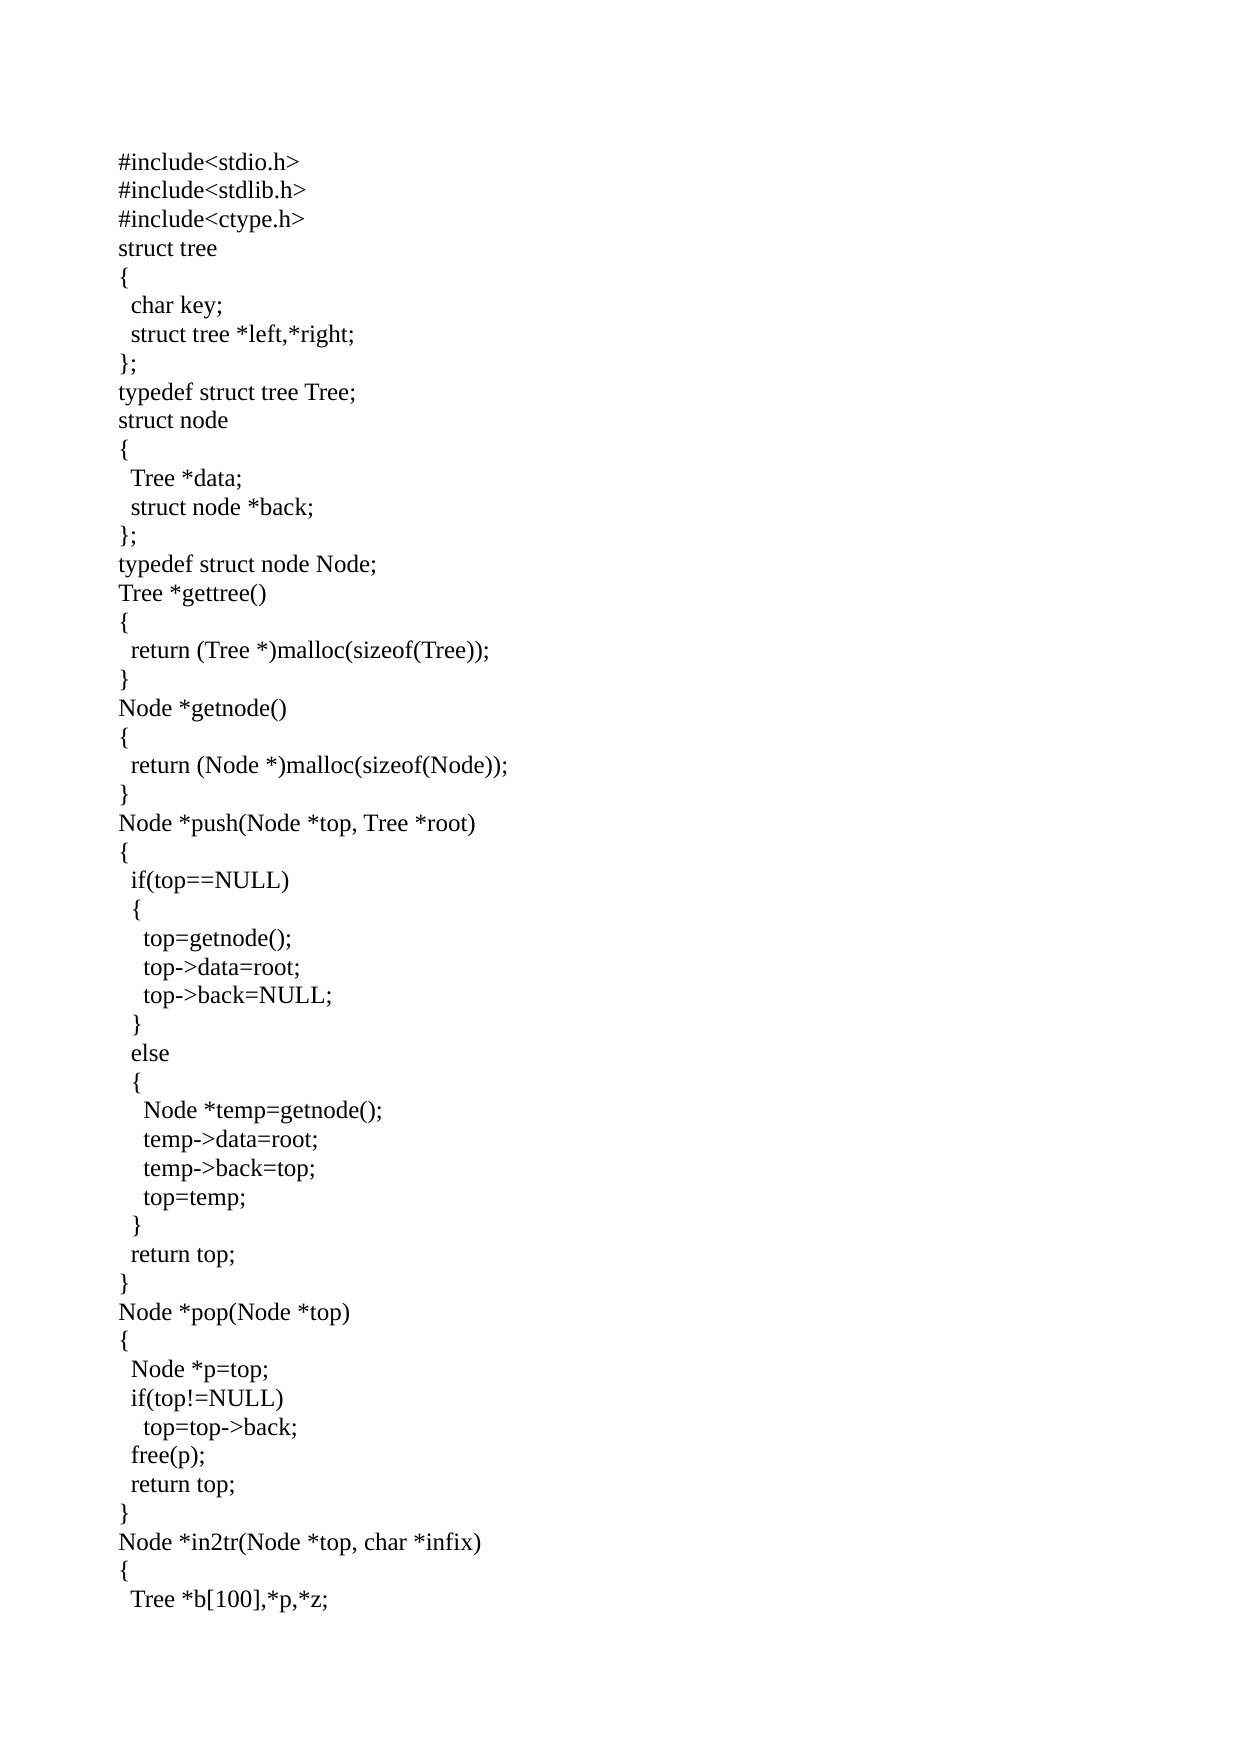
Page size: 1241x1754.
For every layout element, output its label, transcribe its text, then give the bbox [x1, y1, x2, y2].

text Node *getnode() [118, 693, 1122, 722]
text } [118, 1498, 1122, 1527]
text }; [118, 348, 1122, 377]
text Tree *data; [118, 463, 1122, 492]
text { [118, 262, 1122, 291]
text Node *in2tr(Node *top, char *infix) [118, 1527, 1122, 1556]
text { [118, 607, 1122, 636]
text #include<stdlib.h> [118, 176, 1122, 204]
text return (Tree *)malloc(sizeof(Tree)); [118, 636, 1122, 664]
text } [118, 1268, 1122, 1297]
text top->data=root; [118, 952, 1122, 981]
text top=top->back; [118, 1412, 1122, 1441]
text Tree *gettree() [118, 578, 1122, 607]
text { [118, 722, 1122, 751]
text Node *pop(Node *top) [118, 1297, 1122, 1326]
text return top; [118, 1469, 1122, 1498]
text #include<ctype.h> [118, 204, 1122, 233]
text typedef struct node Node; [118, 549, 1122, 578]
text }; [118, 521, 1122, 549]
text { [118, 894, 1122, 923]
text { [118, 434, 1122, 463]
text top=getnode(); [118, 923, 1122, 952]
text struct node *back; [118, 492, 1122, 521]
text { [118, 1556, 1122, 1584]
text typedef struct tree Tree; [118, 377, 1122, 406]
text else [118, 1038, 1122, 1067]
text top=temp; [118, 1182, 1122, 1211]
text { [118, 837, 1122, 866]
text return top; [118, 1239, 1122, 1268]
text char key; [118, 291, 1122, 319]
text if(top==NULL) [118, 866, 1122, 894]
text if(top!=NULL) [118, 1383, 1122, 1412]
text } [118, 1009, 1122, 1038]
text Node *p=top; [118, 1354, 1122, 1383]
text struct tree [118, 233, 1122, 262]
text temp->back=top; [118, 1153, 1122, 1182]
text struct tree *left,*right; [118, 319, 1122, 348]
text struct node [118, 406, 1122, 434]
text temp->data=root; [118, 1124, 1122, 1153]
text } [118, 664, 1122, 693]
text } [118, 779, 1122, 808]
text #include<stdio.h> [118, 147, 1122, 176]
text return (Node *)malloc(sizeof(Node)); [118, 751, 1122, 779]
text { [118, 1326, 1122, 1354]
text top->back=NULL; [118, 981, 1122, 1009]
text Node *push(Node *top, Tree *root) [118, 808, 1122, 837]
text } [118, 1211, 1122, 1239]
text Node *temp=getnode(); [118, 1096, 1122, 1124]
text Tree *b[100],*p,*z; [118, 1584, 1122, 1613]
text free(p); [118, 1441, 1122, 1469]
text { [118, 1067, 1122, 1096]
